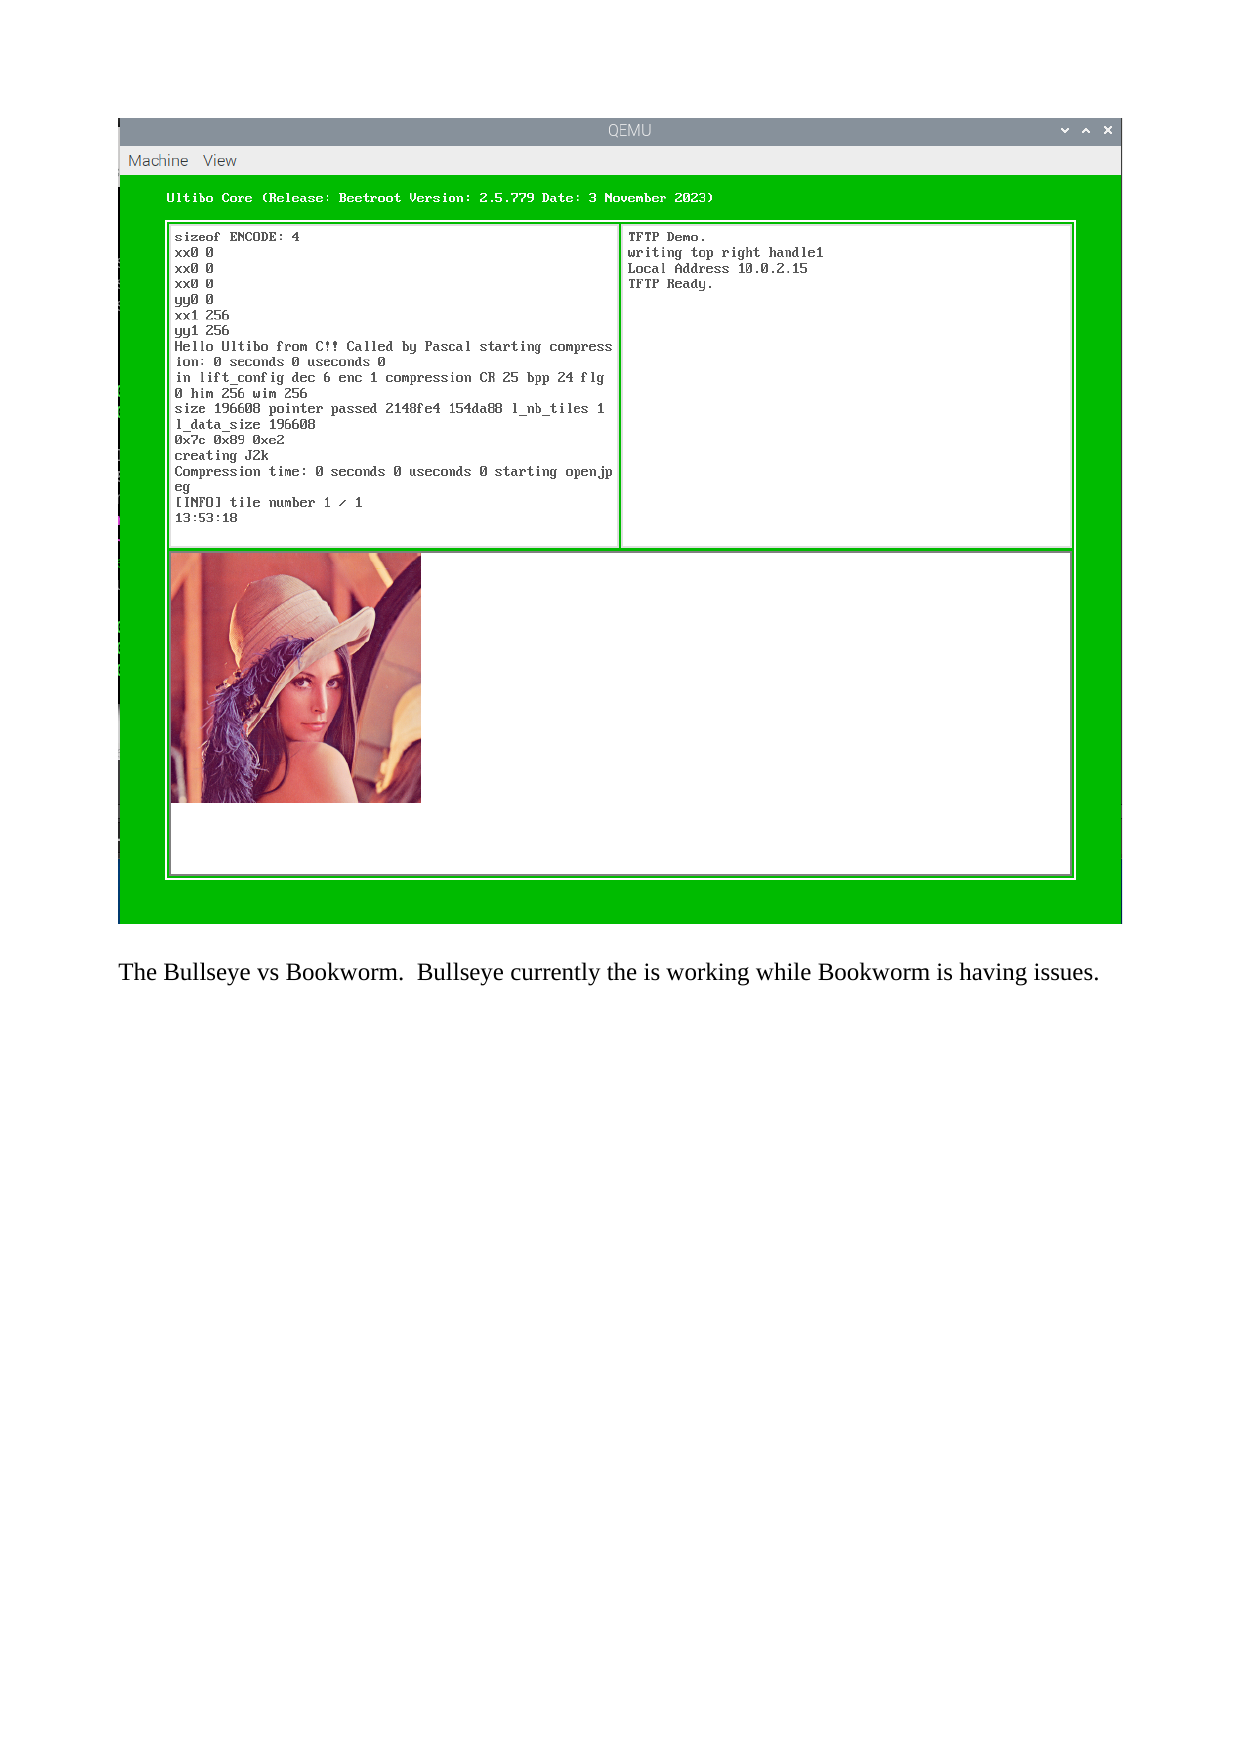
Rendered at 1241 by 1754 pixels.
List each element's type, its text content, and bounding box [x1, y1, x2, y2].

text The Bullseye vs Bookworm. Bullseye currently the is working while Bookworm is having issues. [118, 957, 1122, 986]
picture [118, 118, 1123, 924]
